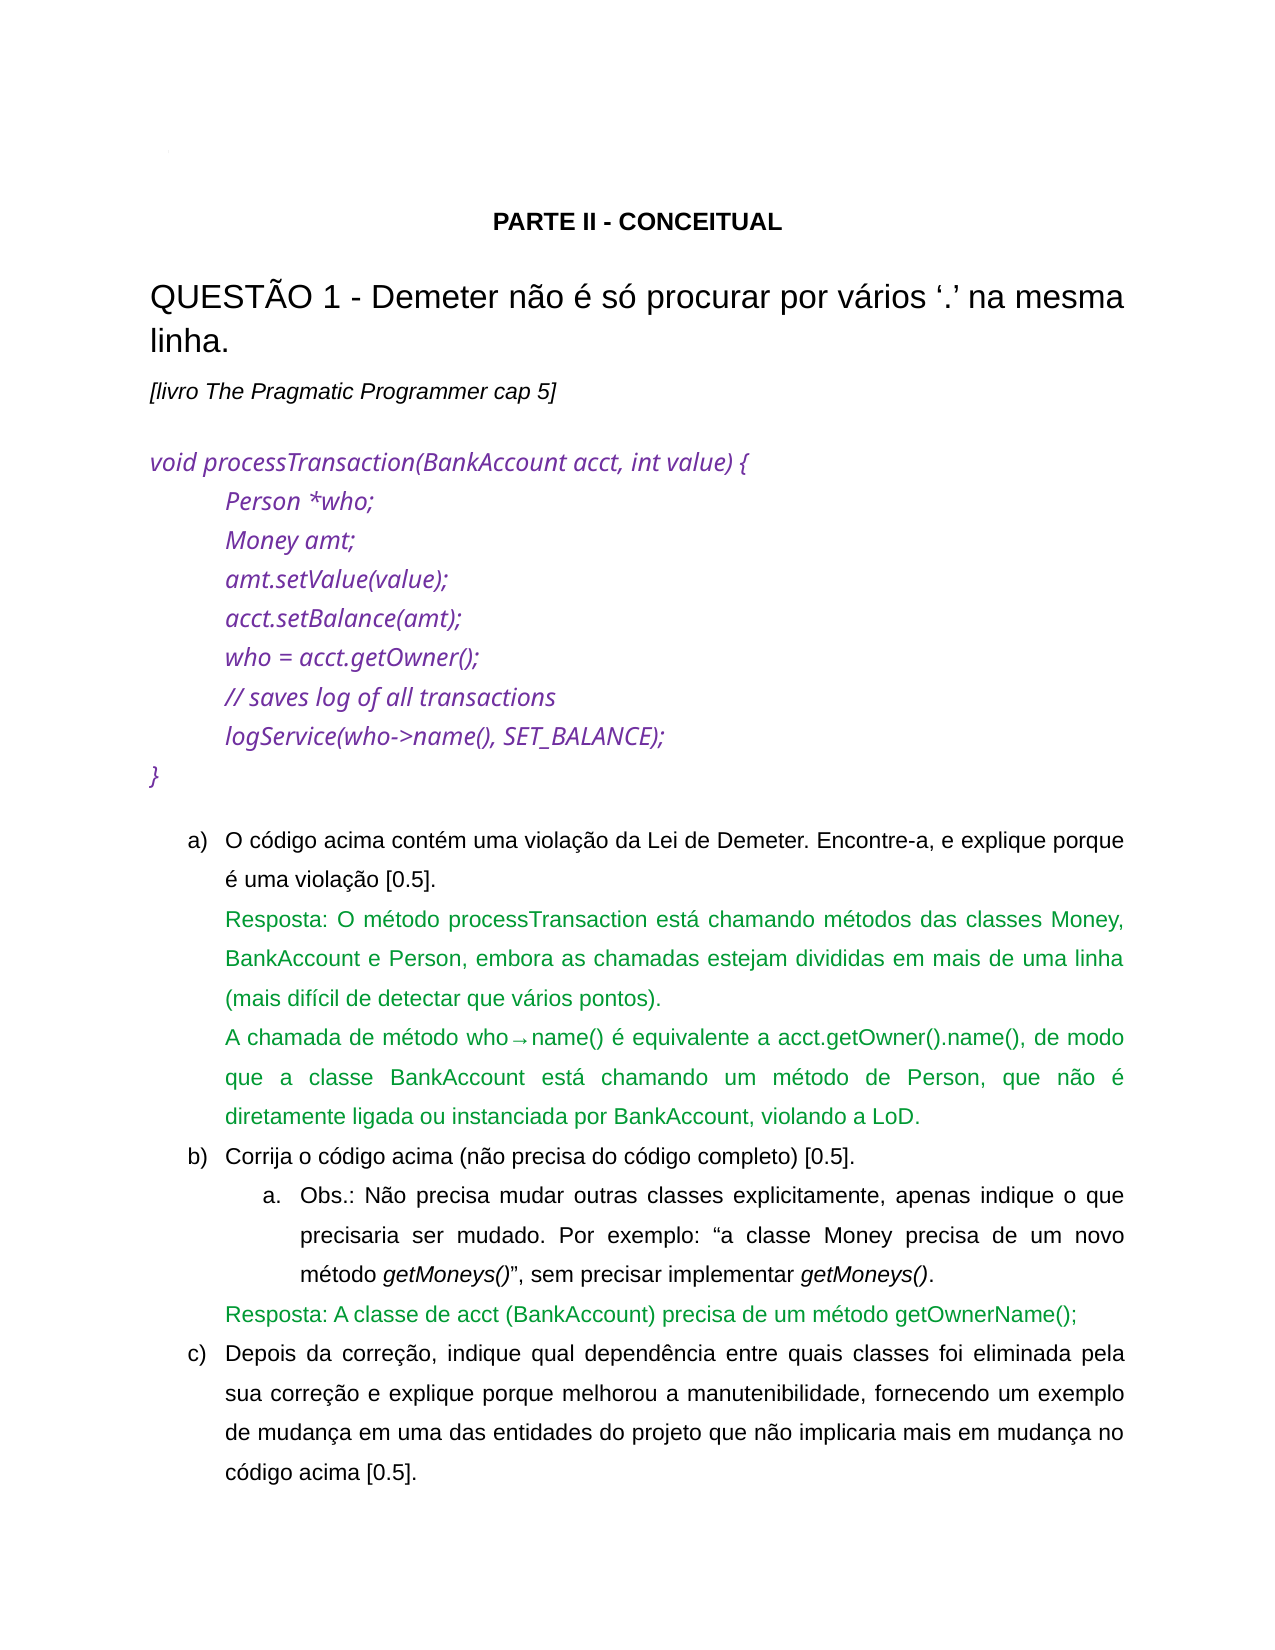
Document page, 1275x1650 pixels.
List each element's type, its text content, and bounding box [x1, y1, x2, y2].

text PARTE II - CONCEITUAL [150, 207, 1125, 235]
list Corrija o código acima (não precisa do código completo) [0.5]. [187, 1143, 1125, 1169]
text amt.setValue(value); [150, 562, 1125, 596]
list O código acima contém uma violação da Lei de Demeter. Encontre-a, e explique porque é uma violação [0.5]. [187, 827, 1125, 893]
text Person *who; [150, 483, 1125, 517]
list Obs.: Não precisa mudar outras classes explicitamente, apenas indique o que precisaria ser mudado. Por exemplo: “a classe Money precisa de um novo método getMoneys()”, sem precisar implementar getMoneys(). [262, 1182, 1125, 1287]
text who = acct.getOwner(); [150, 640, 1125, 674]
text logService(who->name(), SET_BALANCE); [150, 718, 1125, 752]
text // saves log of all transactions [150, 679, 1125, 713]
text [livro The Pragmatic Programmer cap 5] [150, 378, 1125, 404]
list Depois da correção, indique qual dependência entre quais classes foi eliminada pela sua correção e explique porque melhorou a manutenibilidade, fornecendo um exemplo de mudança em uma das entidades do projeto que não implicaria mais em mudança no código acima [0.5]. [187, 1340, 1125, 1485]
text acct.setBalance(amt); [150, 601, 1125, 635]
text } [150, 757, 1125, 792]
list Resposta: A classe de acct (BankAccount) precisa de um método getOwnerName(); [150, 1301, 1125, 1327]
text Money amt; [150, 522, 1125, 557]
list A chamada de método who→name() é equivalente a acct.getOwner().name(), de modo que a classe BankAccount está chamando um método de Person, que não é diretamente ligada ou instanciada por BankAccount, violando a LoD. [187, 1024, 1125, 1129]
subtitle QUESTÃO 1 - Demeter não é só procurar por vários ‘.’ na mesma linha. [150, 277, 1125, 360]
list Resposta: O método processTransaction está chamando métodos das classes Money, BankAccount e Person, embora as chamadas estejam divididas em mais de uma linha (mais difícil de detectar que vários pontos). [187, 906, 1125, 1011]
text void processTransaction(BankAccount acct, int value) { [150, 444, 1125, 478]
